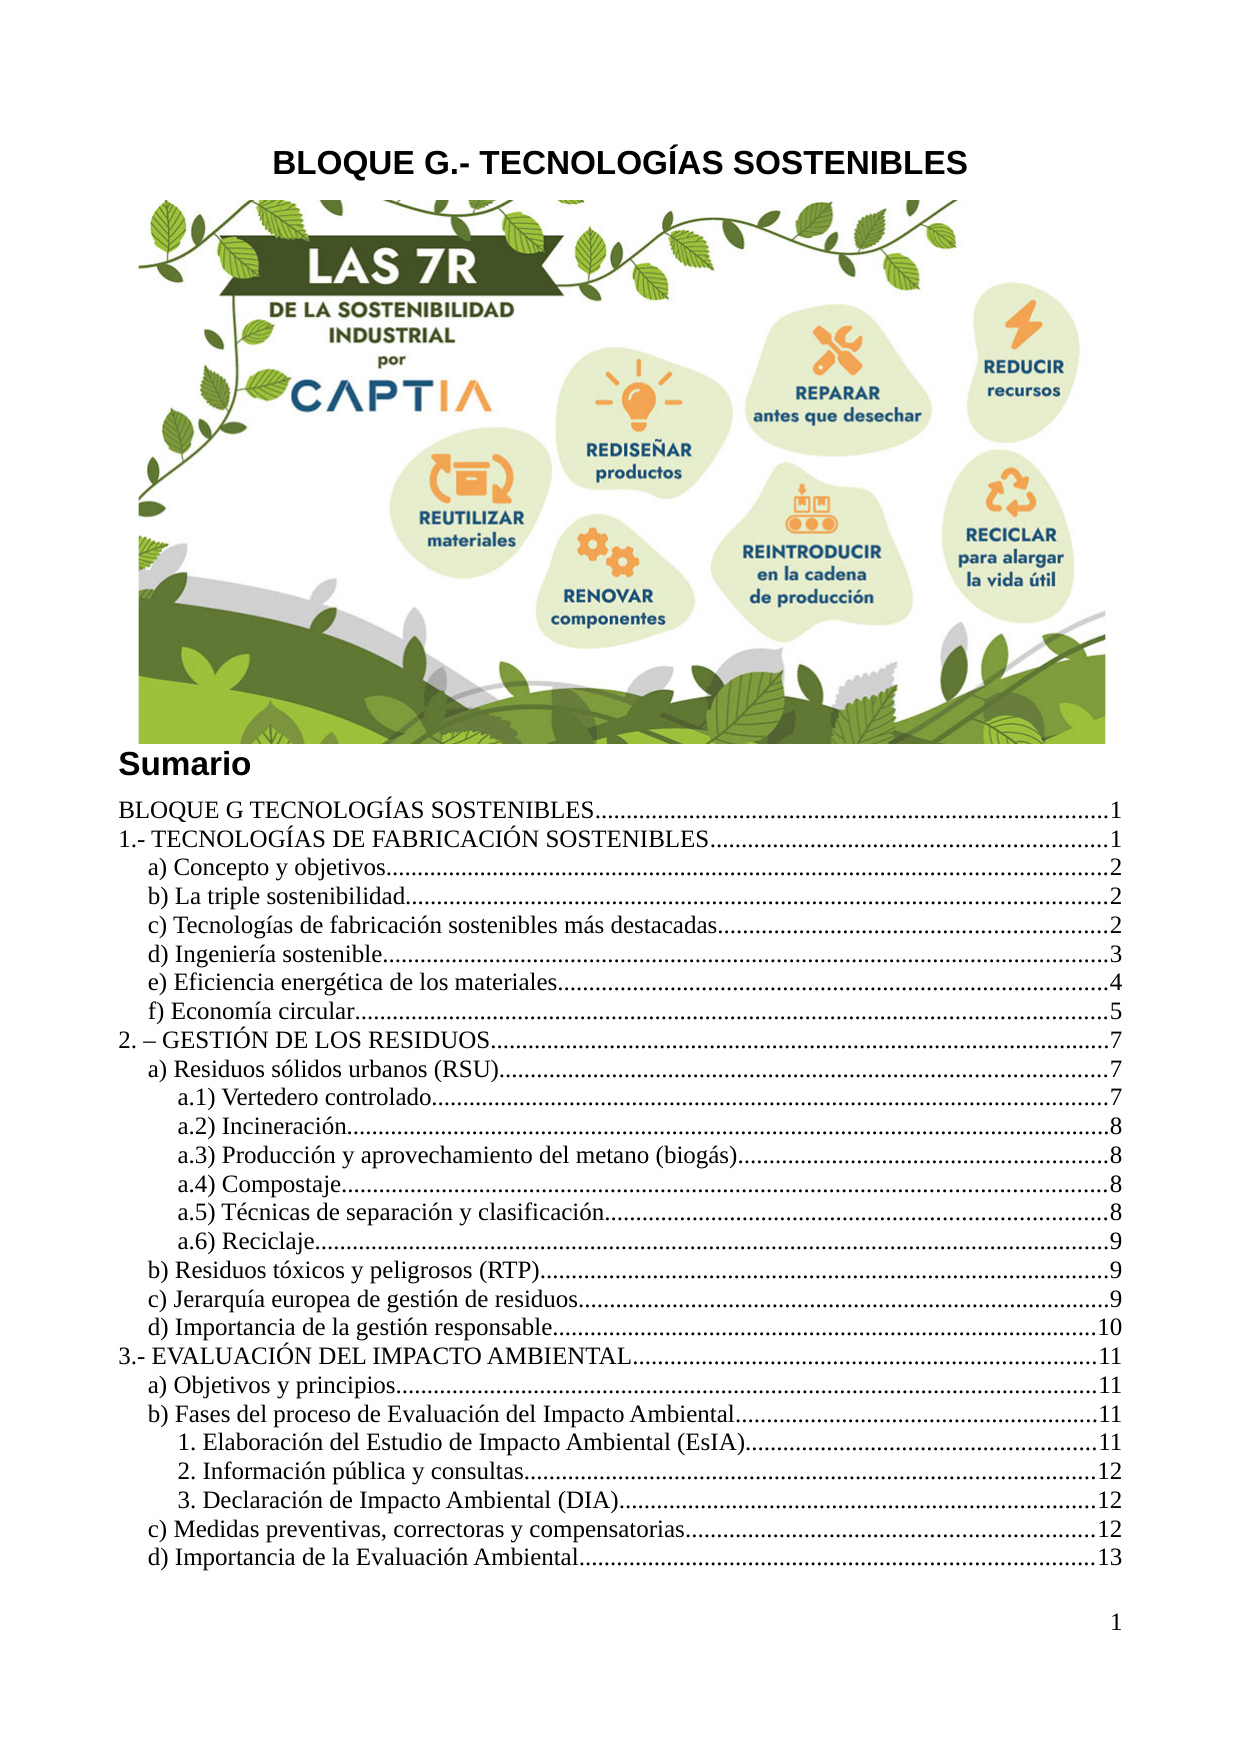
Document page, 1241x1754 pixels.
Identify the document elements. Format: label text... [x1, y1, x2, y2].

text 2. – GESTIÓN DE LOS RESIDUOS 7 [118, 1025, 1122, 1054]
picture [138, 200, 1106, 744]
text 1. Elaboración del Estudio de Impacto Ambiental (EsIA) 11 [177, 1427, 1122, 1456]
text b) Fases del proceso de Evaluación del Impacto Ambiental 11 [148, 1399, 1122, 1427]
text e) Eficiencia energética de los materiales 4 [148, 967, 1122, 996]
subtitle BLOQUE G.- TECNOLOGÍAS SOSTENIBLES [118, 143, 1122, 182]
text a.2) Incineración 8 [177, 1111, 1122, 1140]
text c) Tecnologías de fabricación sostenibles más destacadas 2 [148, 910, 1122, 939]
text b) La triple sostenibilidad 2 [148, 881, 1122, 910]
text d) Importancia de la Evaluación Ambiental 13 [148, 1542, 1122, 1571]
text BLOQUE G TECNOLOGÍAS SOSTENIBLES 1 [118, 795, 1122, 824]
text d) Importancia de la gestión responsable 10 [148, 1312, 1122, 1341]
text a) Concepto y objetivos 2 [148, 852, 1122, 881]
subtitle Sumario [118, 219, 1122, 782]
text a.5) Técnicas de separación y clasificación 8 [177, 1197, 1122, 1226]
text b) Residuos tóxicos y peligrosos (RTP) 9 [148, 1255, 1122, 1284]
text a.3) Producción y aprovechamiento del metano (biogás) 8 [177, 1140, 1122, 1169]
text f) Economía circular 5 [148, 996, 1122, 1025]
text 2. Información pública y consultas 12 [177, 1456, 1122, 1485]
text a.6) Reciclaje 9 [177, 1226, 1122, 1255]
text a) Residuos sólidos urbanos (RSU) 7 [148, 1054, 1122, 1082]
text c) Medidas preventivas, correctoras y compensatorias 12 [148, 1514, 1122, 1542]
text 3. Declaración de Impacto Ambiental (DIA) 12 [177, 1485, 1122, 1514]
text a) Objetivos y principios 11 [148, 1370, 1122, 1399]
text 3.- EVALUACIÓN DEL IMPACTO AMBIENTAL 11 [118, 1341, 1122, 1370]
text d) Ingeniería sostenible 3 [148, 939, 1122, 967]
text a.1) Vertedero controlado 7 [177, 1082, 1122, 1111]
text a.4) Compostaje 8 [177, 1169, 1122, 1197]
text c) Jerarquía europea de gestión de residuos 9 [148, 1284, 1122, 1312]
text 1.- TECNOLOGÍAS DE FABRICACIÓN SOSTENIBLES 1 [118, 824, 1122, 852]
